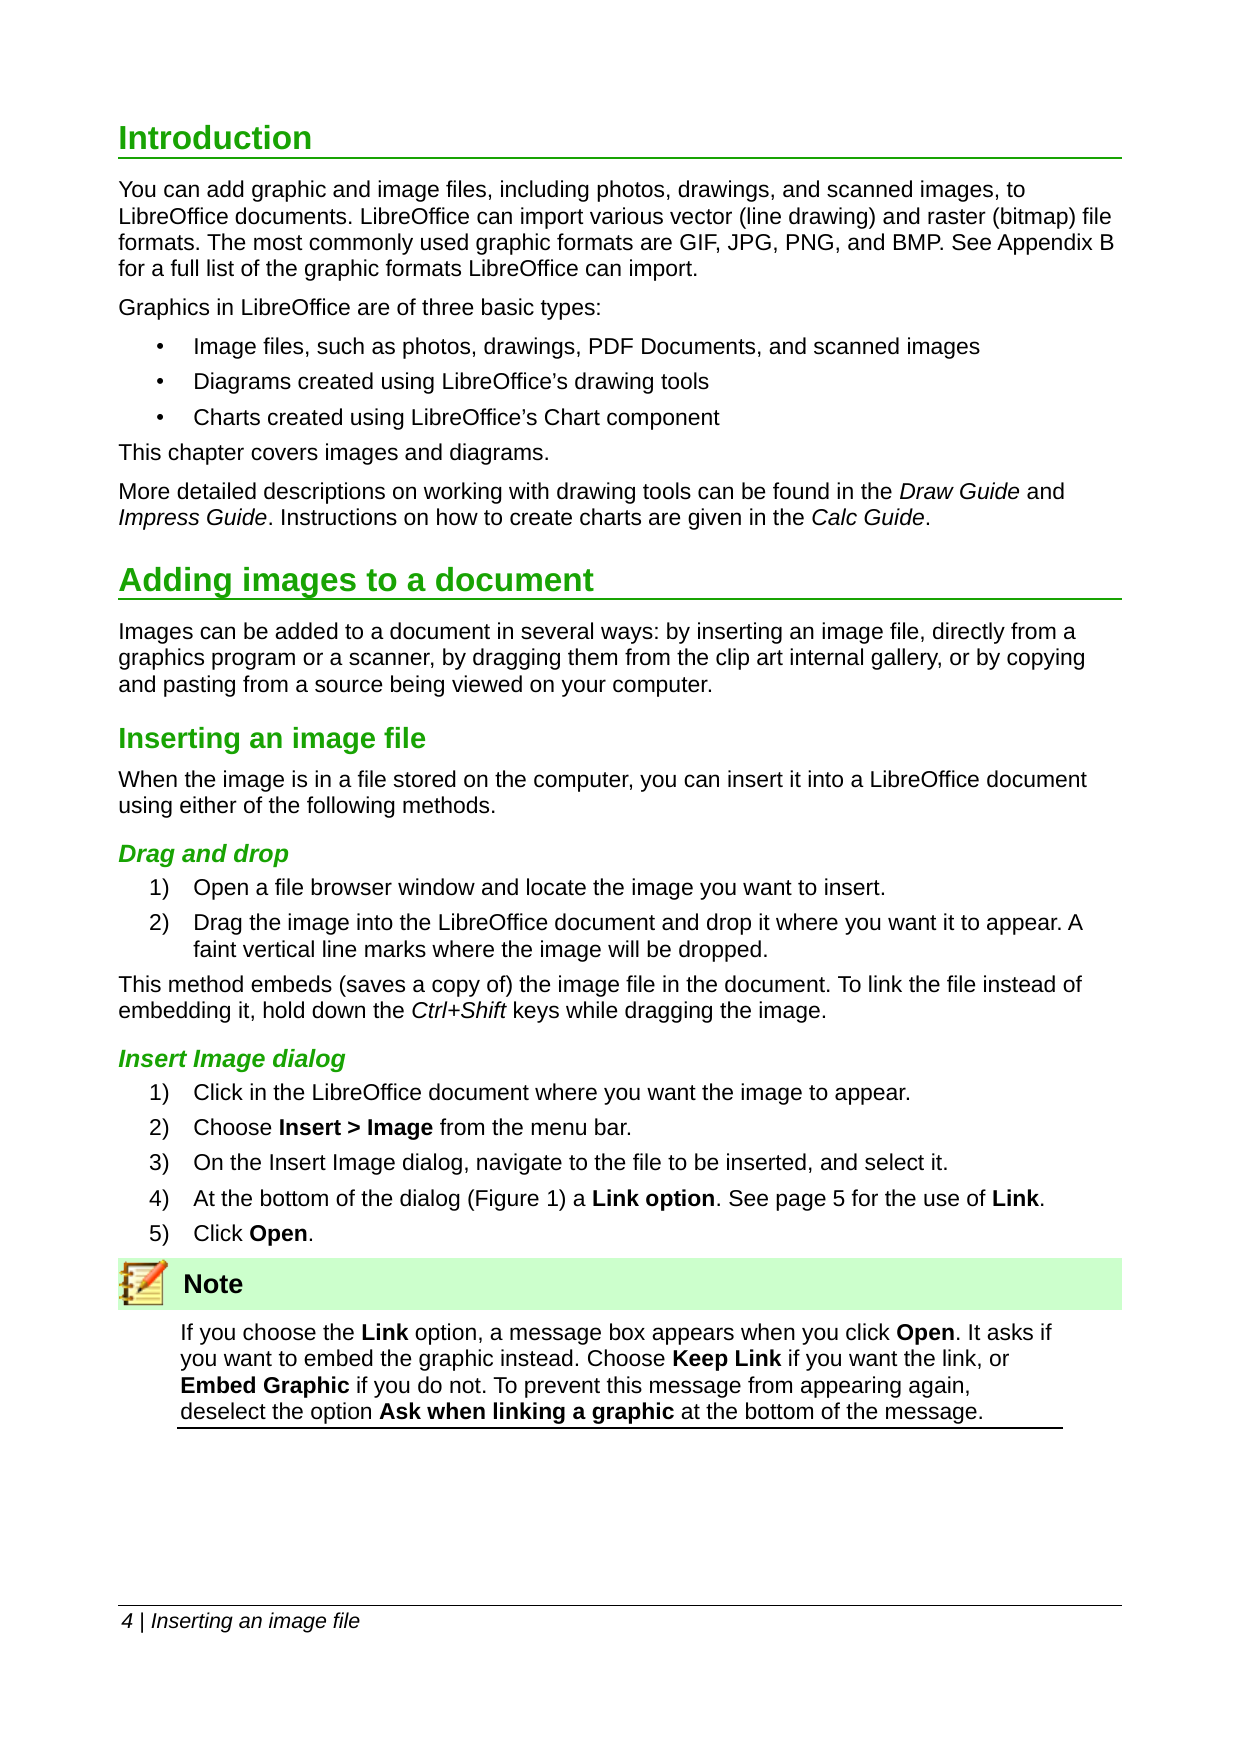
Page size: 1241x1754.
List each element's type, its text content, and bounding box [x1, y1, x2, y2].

text This chapter covers images and diagrams. [118, 439, 1122, 465]
text This method embeds (saves a copy of) the image file in the document. To link the file instead of embedding it, hold down the Ctrl+Shift keys while dragging the image. [118, 971, 1122, 1023]
text You can add graphic and image files, including photos, drawings, and scanned images, to LibreOffice documents. LibreOffice can import various vector (line drawing) and raster (bitmap) file formats. The most commonly used graphic formats are GIF, JPG, PNG, and BMP. See Appendix B for a full list of the graphic formats LibreOffice can import. [118, 176, 1122, 282]
list At the bottom of the dialog (Figure 1) a Link option. See page 5 for the use of Link. [169, 1184, 1122, 1211]
list Diagrams created using LibreOffice’s drawing tools [156, 368, 1122, 395]
list Graphics in LibreOffice are of three basic types: [118, 294, 1122, 321]
list On the Insert Image dialog, navigate to the file to be inserted, and select it. [169, 1149, 1122, 1176]
picture [119, 1258, 170, 1309]
list Click in the LibreOffice document where you want the image to appear. [169, 1079, 1122, 1105]
subtitle Introduction [118, 118, 1122, 157]
list Choose Insert > Image from the menu bar. [169, 1114, 1122, 1140]
text More detailed descriptions on working with drawing tools can be found in the Draw Guide and Impress Guide. Instructions on how to create charts are given in the Calc Guide. [118, 478, 1122, 530]
subtitle Inserting an image file [118, 721, 1122, 754]
text When the image is in a file stored on the computer, you can insert it into a LibreOffice document using either of the following methods. [118, 766, 1122, 819]
text Images can be added to a document in several ways: by inserting an image file, directly from a graphics program or a scanner, by dragging them from the clip art internal gallery, or by copying and pasting from a source being viewed on your computer. [118, 618, 1122, 697]
list Click Open. [169, 1220, 1122, 1246]
subtitle Insert Image dialog [118, 1044, 1122, 1073]
list Open a file browser window and locate the image you want to insert. [169, 874, 1122, 900]
subtitle Adding images to a document [118, 560, 1122, 598]
list Charts created using LibreOffice’s Chart component [156, 403, 1122, 430]
list Drag the image into the LibreOffice document and drop it where you want it to appear. A faint vertical line marks where the image will be dropped. [169, 909, 1122, 962]
subtitle Drag and drop [118, 839, 1122, 868]
text If you choose the Link option, a message box appears when you click Open. It asks if you want to embed the graphic instead. Choose Keep Link if you want the link, or Embed Graphic if you do not. To prevent this message from appearing again, deselect the option Ask when linking a graphic at the bottom of the message. [177, 1316, 1063, 1427]
subtitle Note [118, 1258, 1122, 1310]
list Image files, such as photos, drawings, PDF Documents, and scanned images [156, 333, 1122, 359]
